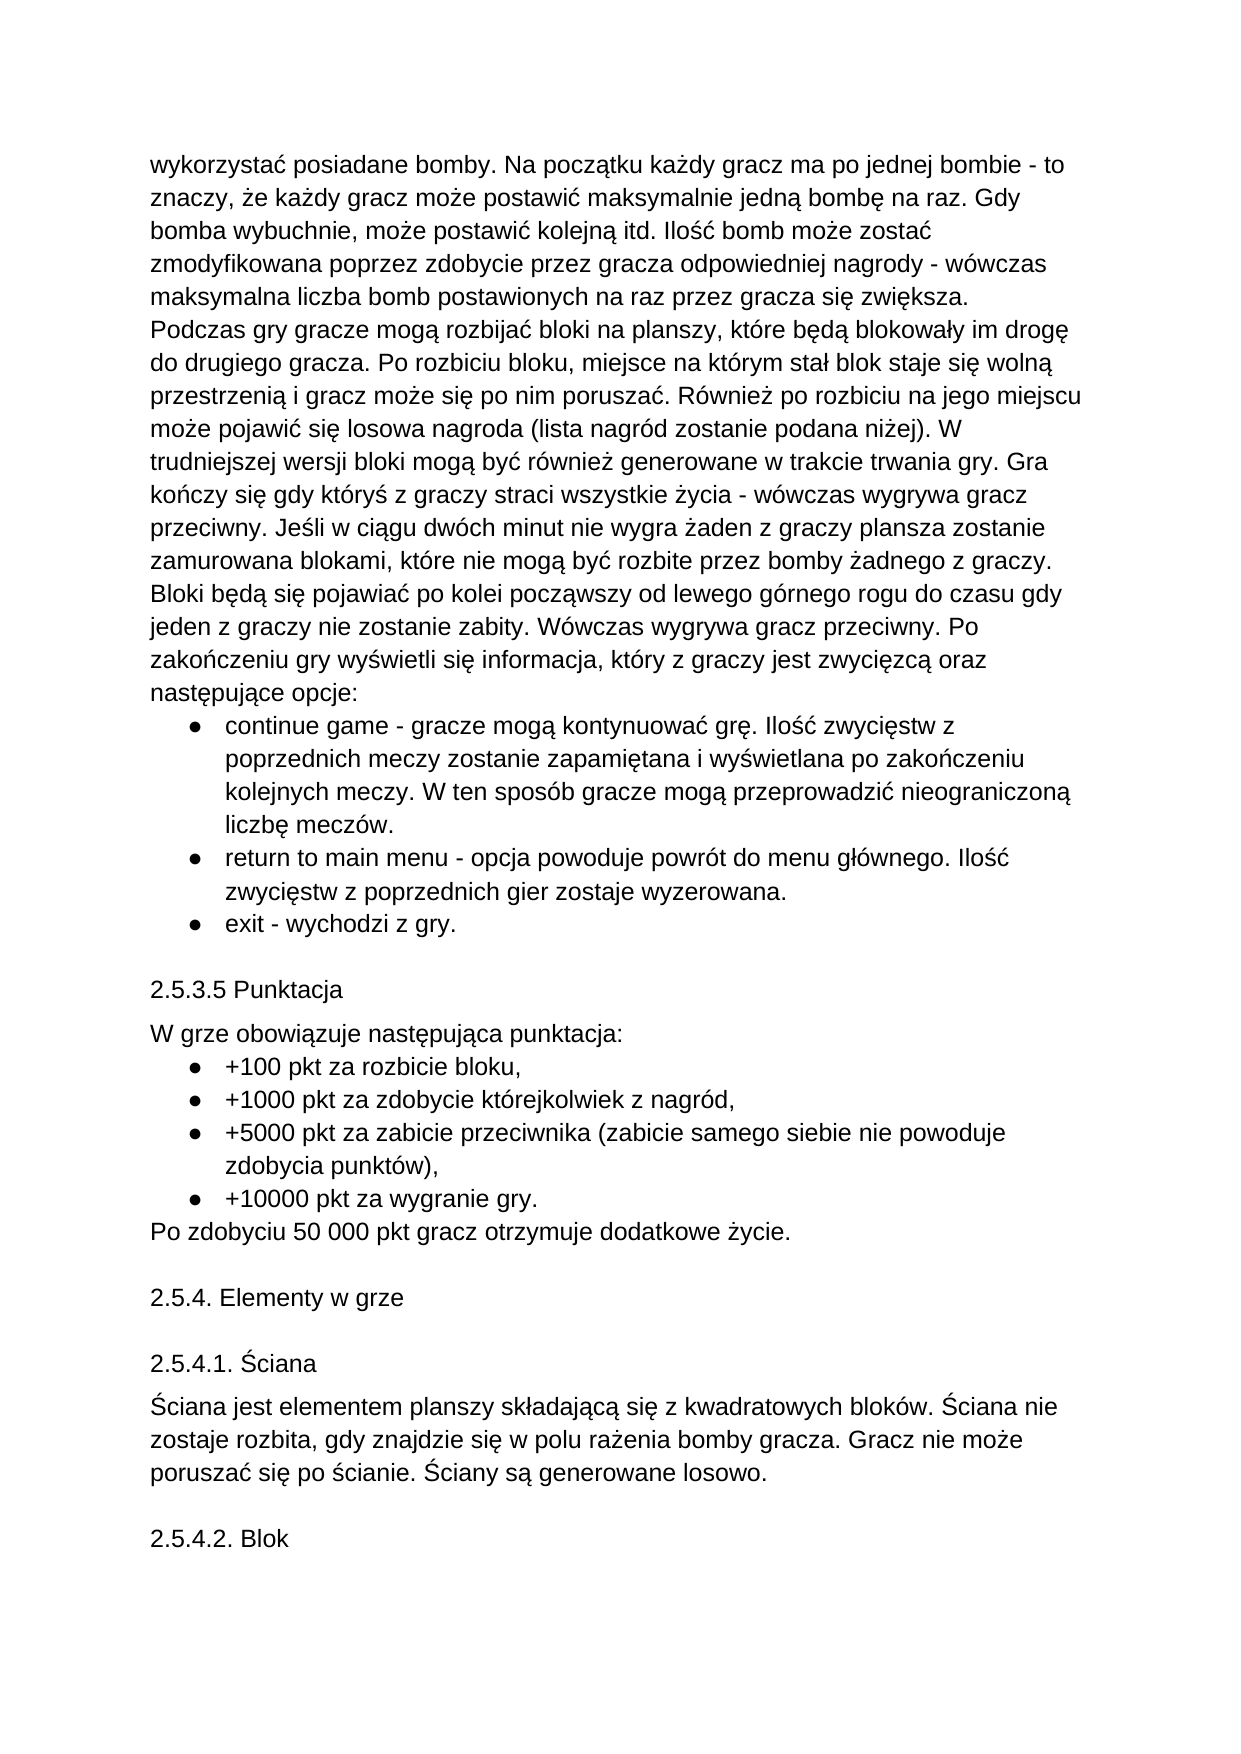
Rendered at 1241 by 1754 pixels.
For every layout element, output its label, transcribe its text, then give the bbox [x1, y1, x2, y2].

text wykorzystać posiadane bomby. Na początku każdy gracz ma po jednej bombie - to znaczy, że każdy gracz może postawić maksymalnie jedną bombę na raz. Gdy bomba wybuchnie, może postawić kolejną itd. Ilość bomb może zostać zmodyfikowana poprzez zdobycie przez gracza odpowiedniej nagrody - wówczas maksymalna liczba bomb postawionych na raz przez gracza się zwiększa. [150, 150, 1090, 311]
text 2.5.4.2. Blok [150, 1524, 1090, 1553]
text Ściana jest elementem planszy składającą się z kwadratowych bloków. Ściana nie zostaje rozbita, gdy znajdzie się w polu rażenia bomby gracza. Gracz nie może poruszać się po ścianie. Ściany są generowane losowo. [150, 1392, 1090, 1487]
text Po zdobyciu 50 000 pkt gracz otrzymuje dodatkowe życie. [150, 1217, 1090, 1246]
list +5000 pkt za zabicie przeciwnika (zabicie samego siebie nie powoduje zdobycia punktów), [187, 1118, 1090, 1179]
list exit - wychodzi z gry. [187, 909, 1090, 938]
list +10000 pkt za wygranie gry. [187, 1184, 1090, 1212]
text Podczas gry gracze mogą rozbijać bloki na planszy, które będą blokowały im drogę do drugiego gracza. Po rozbiciu bloku, miejsce na którym stał blok staje się wolną przestrzenią i gracz może się po nim poruszać. Również po rozbiciu na jego miejscu może pojawić się losowa nagroda (lista nagród zostanie podana niżej). W trudniejszej wersji bloki mogą być również generowane w trakcie trwania gry. Gra kończy się gdy któryś z graczy straci wszystkie życia - wówczas wygrywa gracz przeciwny. Jeśli w ciągu dwóch minut nie wygra żaden z graczy plansza zostanie zamurowana blokami, które nie mogą być rozbite przez bomby żadnego z graczy. Bloki będą się pojawiać po kolei począwszy od lewego górnego rogu do czasu gdy jeden z graczy nie zostanie zabity. Wówczas wygrywa gracz przeciwny. Po zakończeniu gry wyświetli się informacja, który z graczy jest zwycięzcą oraz następujące opcje: [150, 315, 1090, 707]
text 2.5.4. Elementy w grze [150, 1283, 1090, 1312]
list +100 pkt za rozbicie bloku, [187, 1052, 1090, 1080]
list return to main menu - opcja powoduje powrót do menu głównego. Ilość zwycięstw z poprzednich gier zostaje wyzerowana. [187, 843, 1090, 905]
text W grze obowiązuje następująca punktacja: [150, 1019, 1090, 1047]
text 2.5.4.1. Ściana [150, 1349, 1090, 1378]
text 2.5.3.5 Punktacja [150, 976, 1090, 1004]
list continue game - gracze mogą kontynuować grę. Ilość zwycięstw z poprzednich meczy zostanie zapamiętana i wyświetlana po zakończeniu kolejnych meczy. W ten sposób gracze mogą przeprowadzić nieograniczoną liczbę meczów. [187, 711, 1090, 839]
list +1000 pkt za zdobycie którejkolwiek z nagród, [187, 1085, 1090, 1113]
